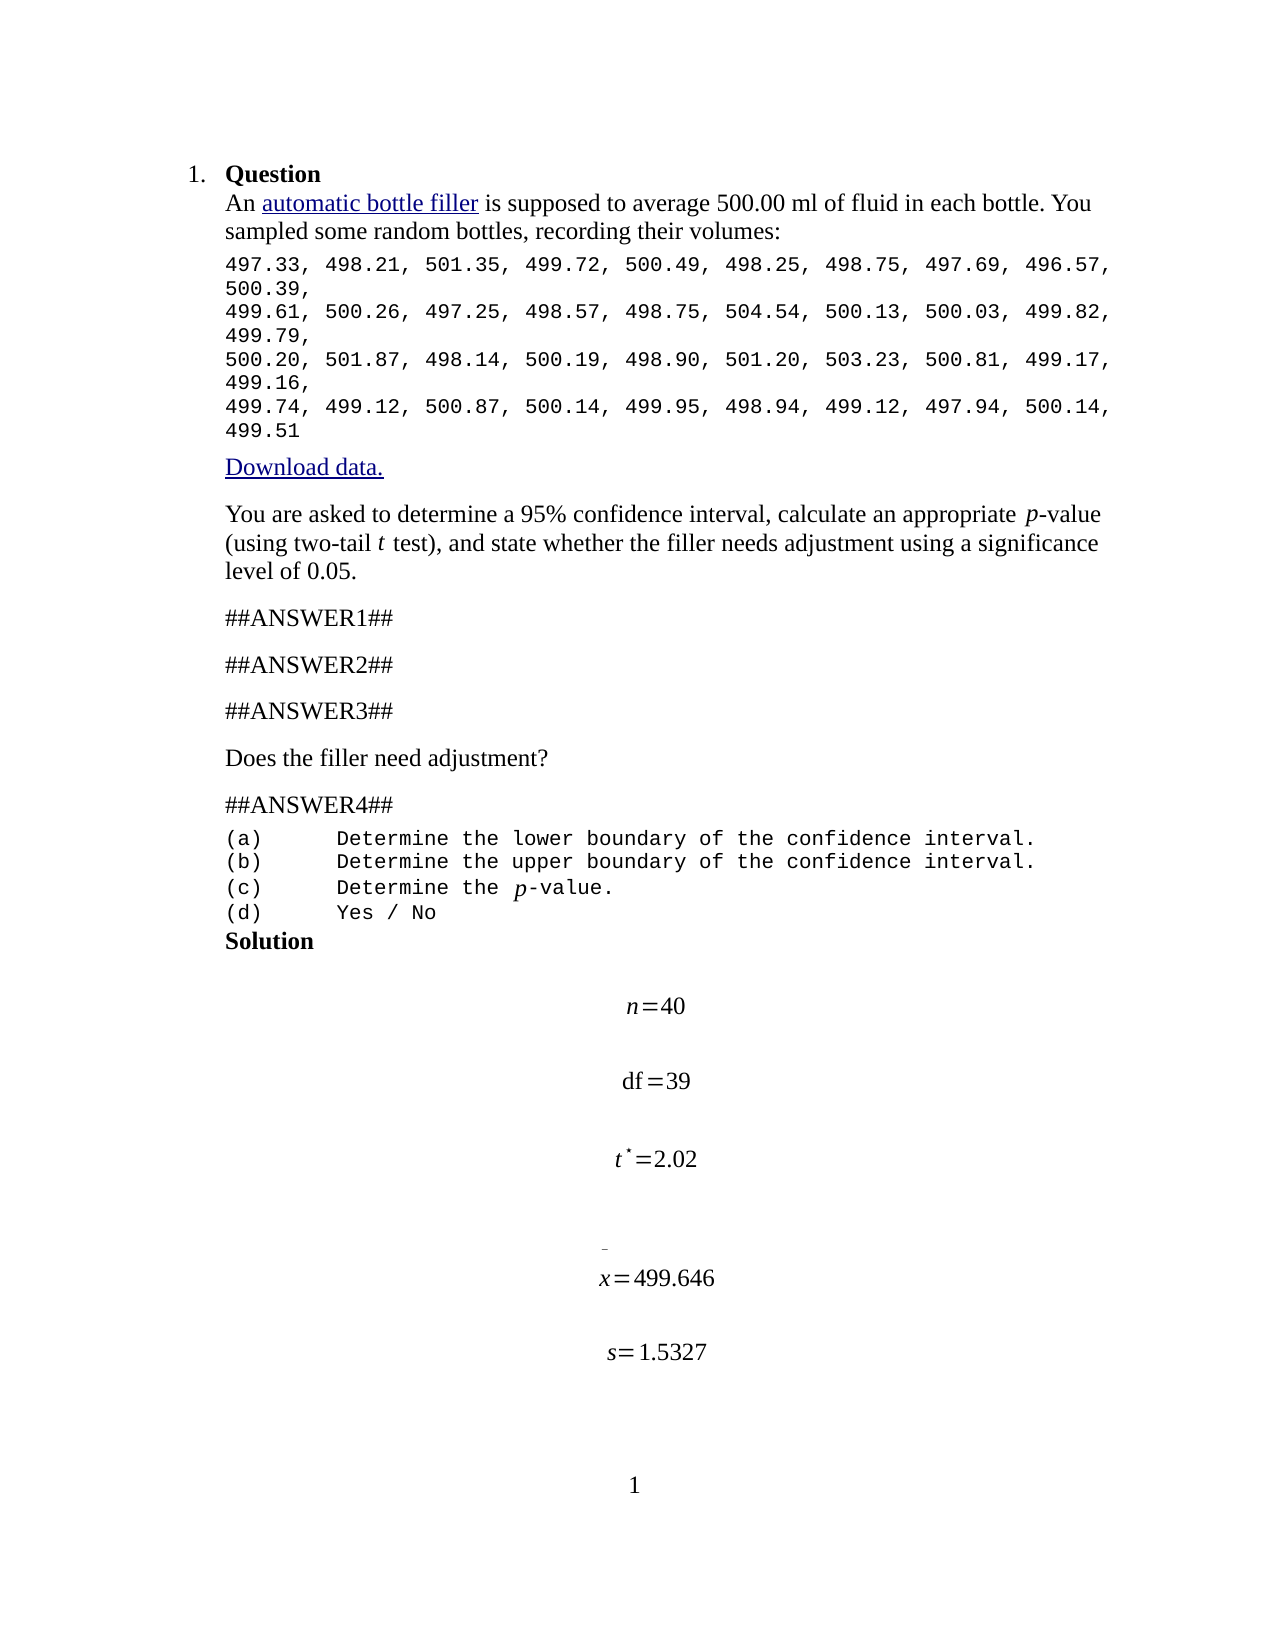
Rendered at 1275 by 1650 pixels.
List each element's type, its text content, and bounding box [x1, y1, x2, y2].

list Determine the upper boundary of the confidence interval. [225, 851, 1125, 875]
list ##ANSWER3## [187, 696, 1125, 725]
list Download data. [187, 452, 1125, 481]
list 499.61, 500.26, 497.25, 498.57, 498.75, 504.54, 500.13, 500.03, 499.82, 499.79, [187, 301, 1125, 349]
list ##ANSWER4## [187, 790, 1125, 818]
list Determine the lower boundary of the confidence interval. [225, 827, 1125, 851]
list Determine the -value. [225, 875, 1125, 902]
list You are asked to determine a 95% confidence interval, calculate an appropriate -value (using two-tail test), and state whether the filler needs adjustment using a significance level of 0.05. [187, 499, 1125, 585]
list 500.20, 501.87, 498.14, 500.19, 498.90, 501.20, 503.23, 500.81, 499.17, 499.16, [187, 349, 1125, 396]
list Question An automatic bottle filler is supposed to average 500.00 ml of fluid in each bottle. You sampled some random bottles, recording their volumes: [187, 159, 1125, 245]
list Does the filler need adjustment? [187, 743, 1125, 772]
list 499.74, 499.12, 500.87, 500.14, 499.95, 498.94, 499.12, 497.94, 500.14, 499.51 [187, 396, 1125, 443]
list ##ANSWER2## [187, 650, 1125, 678]
list Solution [187, 926, 1125, 983]
list ##ANSWER1## [187, 603, 1125, 632]
list Yes / No [225, 902, 1125, 926]
list 497.33, 498.21, 501.35, 499.72, 500.49, 498.25, 498.75, 497.69, 496.57, 500.39, [187, 254, 1125, 301]
